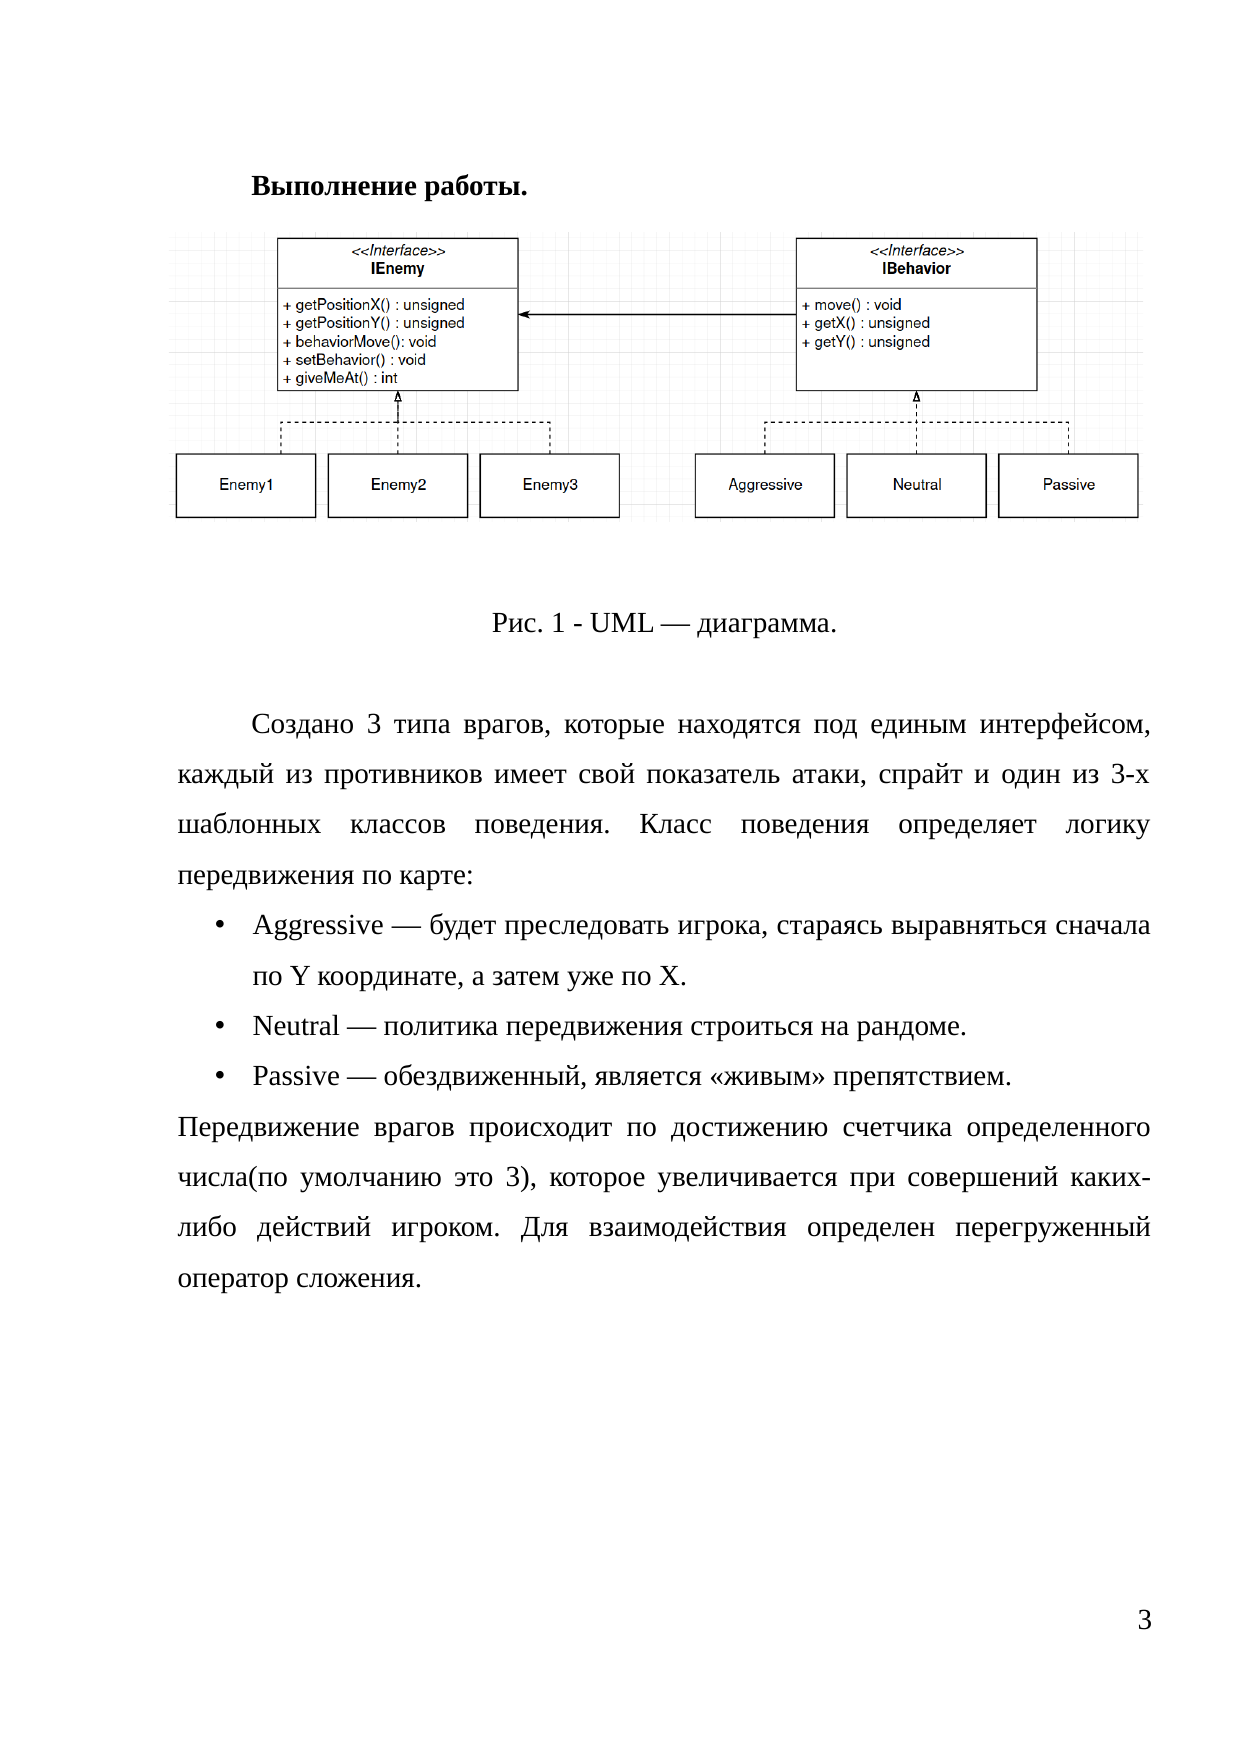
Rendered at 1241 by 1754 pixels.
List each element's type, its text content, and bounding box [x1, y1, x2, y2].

list Passive — обездвиженный, является «живым» препятствием. [215, 1058, 1152, 1092]
list Передвижение врагов происходит по достижению счетчика определенного числа(по умолчанию это 3), которое увеличивается при совершений каких-либо действий игроком. Для взаимодействия определен перегруженный оператор сложения. [177, 1109, 1152, 1293]
subtitle Выполнение работы. [177, 168, 1152, 202]
text Создано 3 типа врагов, которые находятся под единым интерфейсом, каждый из противников имеет свой показатель атаки, спрайт и один из 3-х шаблонных классов поведения. Класс поведения определяет логику передвижения по карте: [177, 706, 1152, 891]
picture [168, 232, 1144, 522]
list Aggressive — будет преследовать игрока, стараясь выравняться сначала по Y координате, а затем уже по X. [215, 907, 1152, 991]
list Neutral — политика передвижения строиться на рандоме. [215, 1008, 1152, 1042]
text Рис. 1 - UML — диаграмма. [177, 605, 1152, 639]
